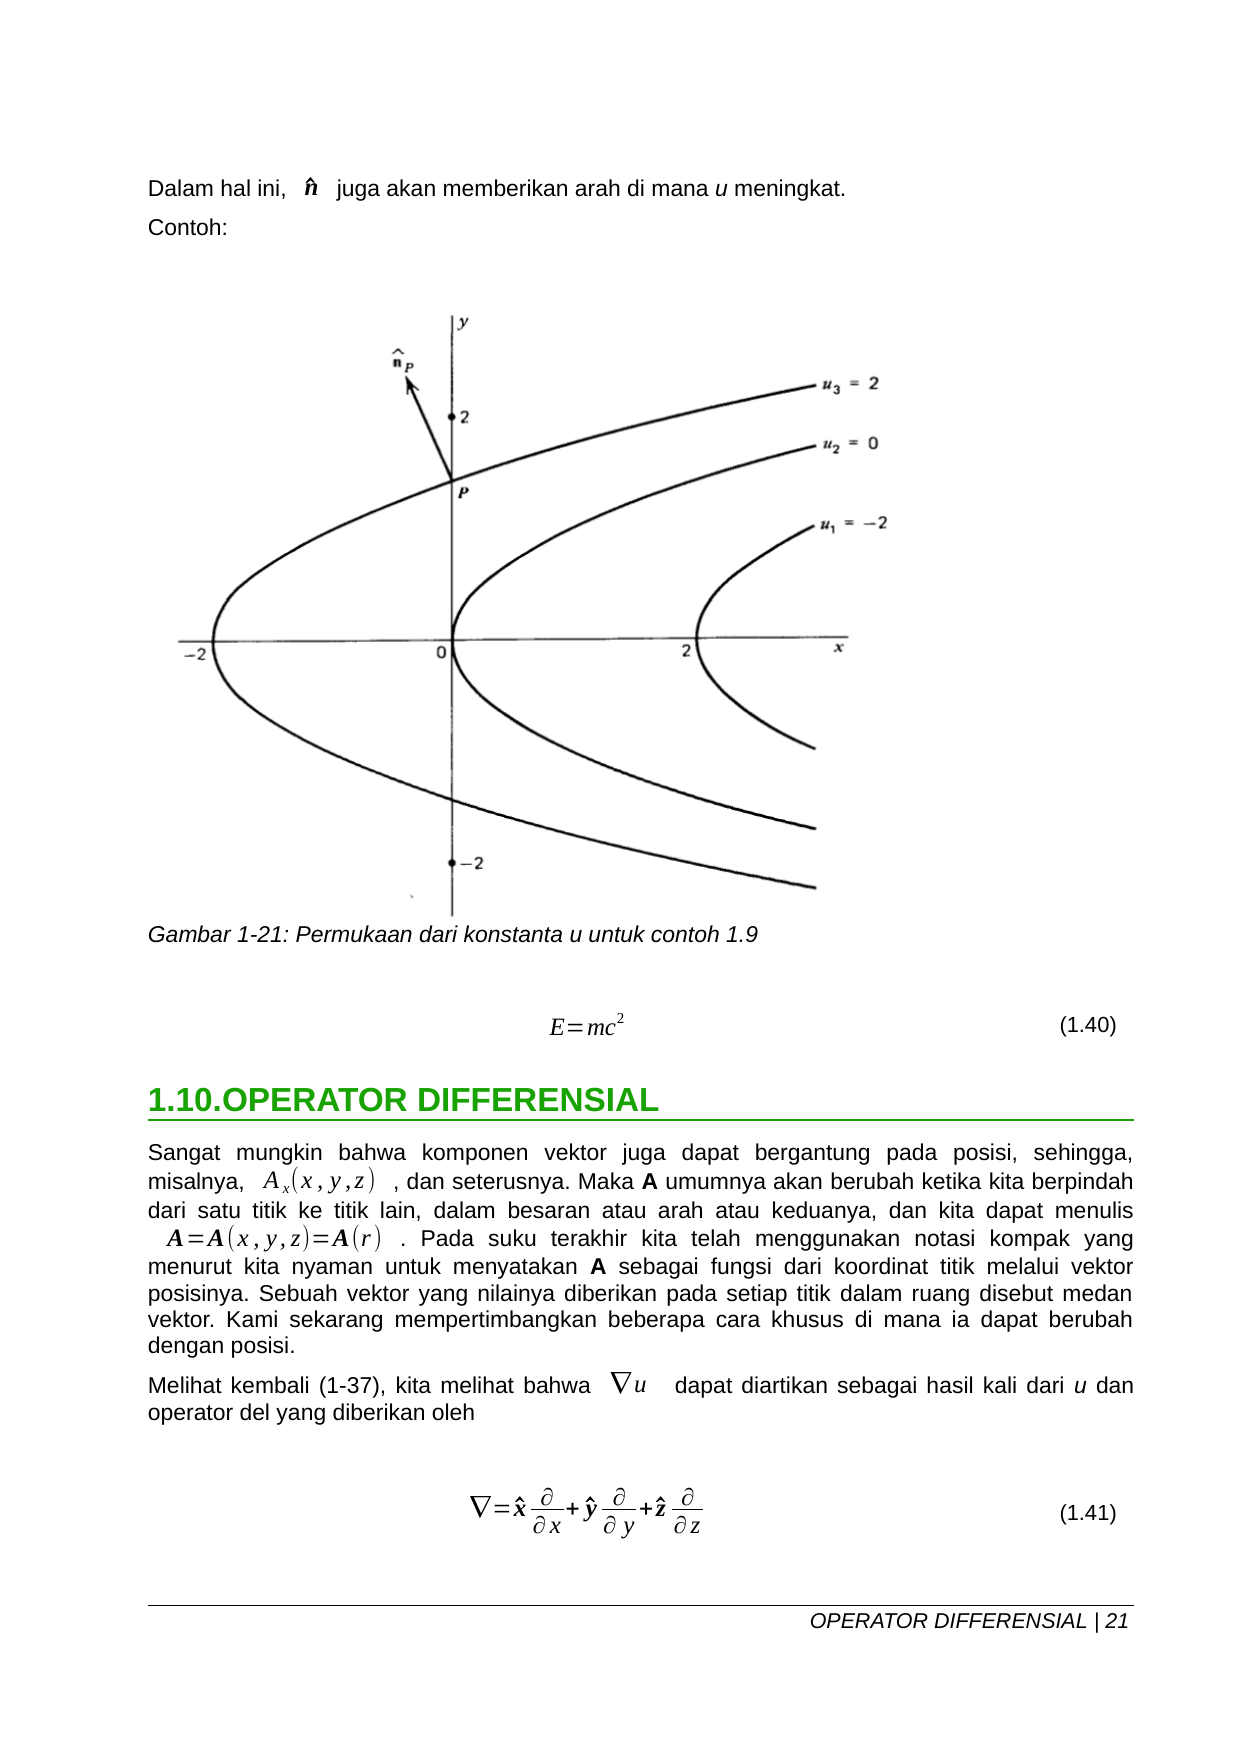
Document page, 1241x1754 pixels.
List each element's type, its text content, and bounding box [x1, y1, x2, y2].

table_header (1.40) [1024, 999, 1134, 1051]
text Dalam hal ini,juga akan memberikan arah di mana u meningkat. [148, 174, 1134, 202]
table_header (1.41) [1024, 1476, 1134, 1549]
subtitle OPERATOR DIFFERENSIAL [148, 1080, 1134, 1119]
table_header [148, 999, 1024, 1051]
text Contoh: [148, 214, 1134, 240]
table_header [148, 1476, 1024, 1549]
text Gambar 1-21: Permukaan dari konstanta u untuk contoh 1.9 [148, 921, 941, 947]
text Sangat mungkin bahwa komponen vektor juga dapat bergantung pada posisi, sehingga, misalnya,, dan seterusnya. Maka A umumnya akan berubah ketika kita berpindah dari satu titik ke titik lain, dalam besaran atau arah atau keduanya, dan kita dapat menulis. Pada suku terakhir kita telah menggunakan notasi kompak yang menurut kita nyaman untuk menyatakan A sebagai fungsi dari koordinat titik melalui vektor posisinya. Sebuah vektor yang nilainya diberikan pada setiap titik dalam ruang disebut medan vektor. Kami sekarang mempertimbangkan beberapa cara khusus di mana ia dapat berubah dengan posisi. [148, 1138, 1134, 1358]
picture [147, 291, 941, 921]
text Melihat kembali (1-37), kita melihat bahwa dapat diartikan sebagai hasil kali dari u dan operator del yang diberikan oleh [148, 1371, 1134, 1425]
